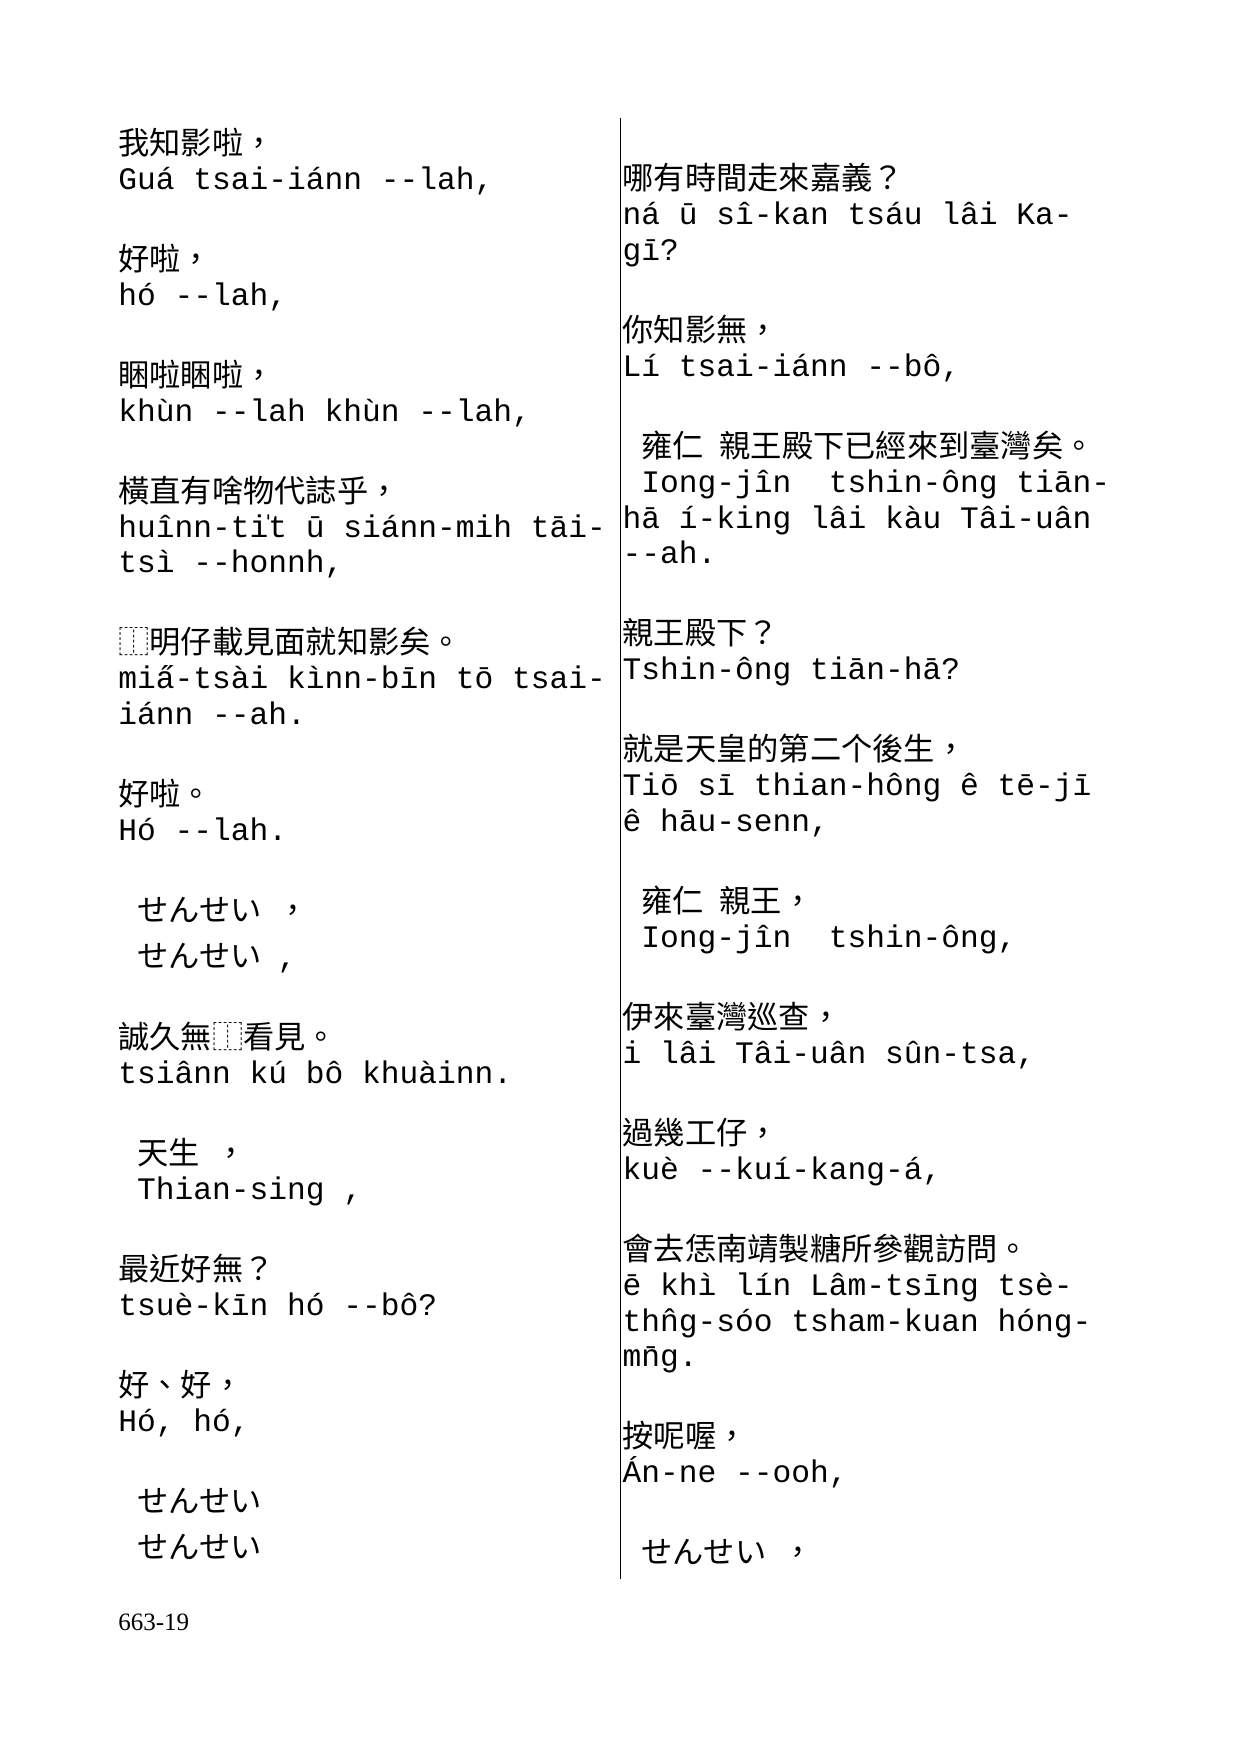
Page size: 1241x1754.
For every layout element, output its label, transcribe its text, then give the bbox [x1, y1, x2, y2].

text せんせい ， [622, 1527, 1122, 1573]
text 哪有時間走來嘉義？ [622, 153, 1122, 199]
text Án-ne --ooh, [622, 1456, 1122, 1492]
text i lâi Tâi-uân sûn-tsa, [622, 1037, 1122, 1073]
text せんせい [118, 1476, 618, 1522]
text 雍仁 親王， [622, 876, 1122, 921]
text 會去恁南靖製糖所參觀訪問。 [622, 1224, 1122, 1269]
text kuè --kuí-kang-á, [622, 1153, 1122, 1189]
text Thian-sing , [118, 1173, 618, 1209]
text せんせい [118, 1522, 618, 1568]
text Hó --lah. [118, 814, 618, 850]
text tsiânn kú bô khuàinn. [118, 1057, 618, 1092]
text Hó, hó, [118, 1406, 618, 1441]
text mia̋-tsài kìnn-bīn tō tsai-iánn --ah. [118, 663, 618, 734]
text 親王殿下？ [622, 608, 1122, 653]
text せんせい ， [118, 885, 618, 931]
text 誠久無⿰看見。 [118, 1012, 618, 1057]
text 按呢喔， [622, 1411, 1122, 1456]
text Tshin-ông tiān-hā? [622, 653, 1122, 689]
text 過幾工仔， [622, 1108, 1122, 1153]
text 我知影啦， [118, 118, 618, 163]
text 橫直有啥物代誌乎， [118, 466, 618, 511]
text 好、好， [118, 1360, 618, 1406]
text tsuè-kīn hó --bô? [118, 1289, 618, 1325]
text khùn --lah khùn --lah, [118, 395, 618, 431]
text Iong-jîn tshin-ông tiān-hā í-king lâi kàu Tâi-uân --ah. [622, 467, 1122, 573]
text 你知影無， [622, 305, 1122, 350]
text 天生 ， [118, 1128, 618, 1173]
text 睏啦睏啦， [118, 350, 618, 395]
text 好啦。 [118, 769, 618, 814]
text 雍仁 親王殿下已經來到臺灣矣。 [622, 421, 1122, 467]
text せんせい , [118, 931, 618, 976]
text 最近好無？ [118, 1244, 618, 1289]
text huînn-ti̍t ū siánn-mih tāi-tsì --honnh, [118, 511, 618, 582]
text hó --lah, [118, 279, 618, 315]
text 伊來臺灣巡查， [622, 992, 1122, 1037]
text ⿰明仔載見面就知影矣。 [118, 618, 618, 663]
text Lí tsai-iánn --bô, [622, 350, 1122, 386]
text Tiō sī thian-hông ê tē-jī ê hāu-senn, [622, 769, 1122, 840]
text Iong-jîn tshin-ông, [622, 921, 1122, 957]
text 好啦， [118, 234, 618, 279]
text ná ū sî-kan tsáu lâi Ka-gī? [622, 199, 1122, 269]
text 就是天皇的第二个後生， [622, 724, 1122, 769]
text ē khì lín Lâm-tsīng tsè-thn̂g-sóo tsham-kuan hóng-mn̄g. [622, 1269, 1122, 1376]
text Guá tsai-iánn --lah, [118, 163, 618, 199]
